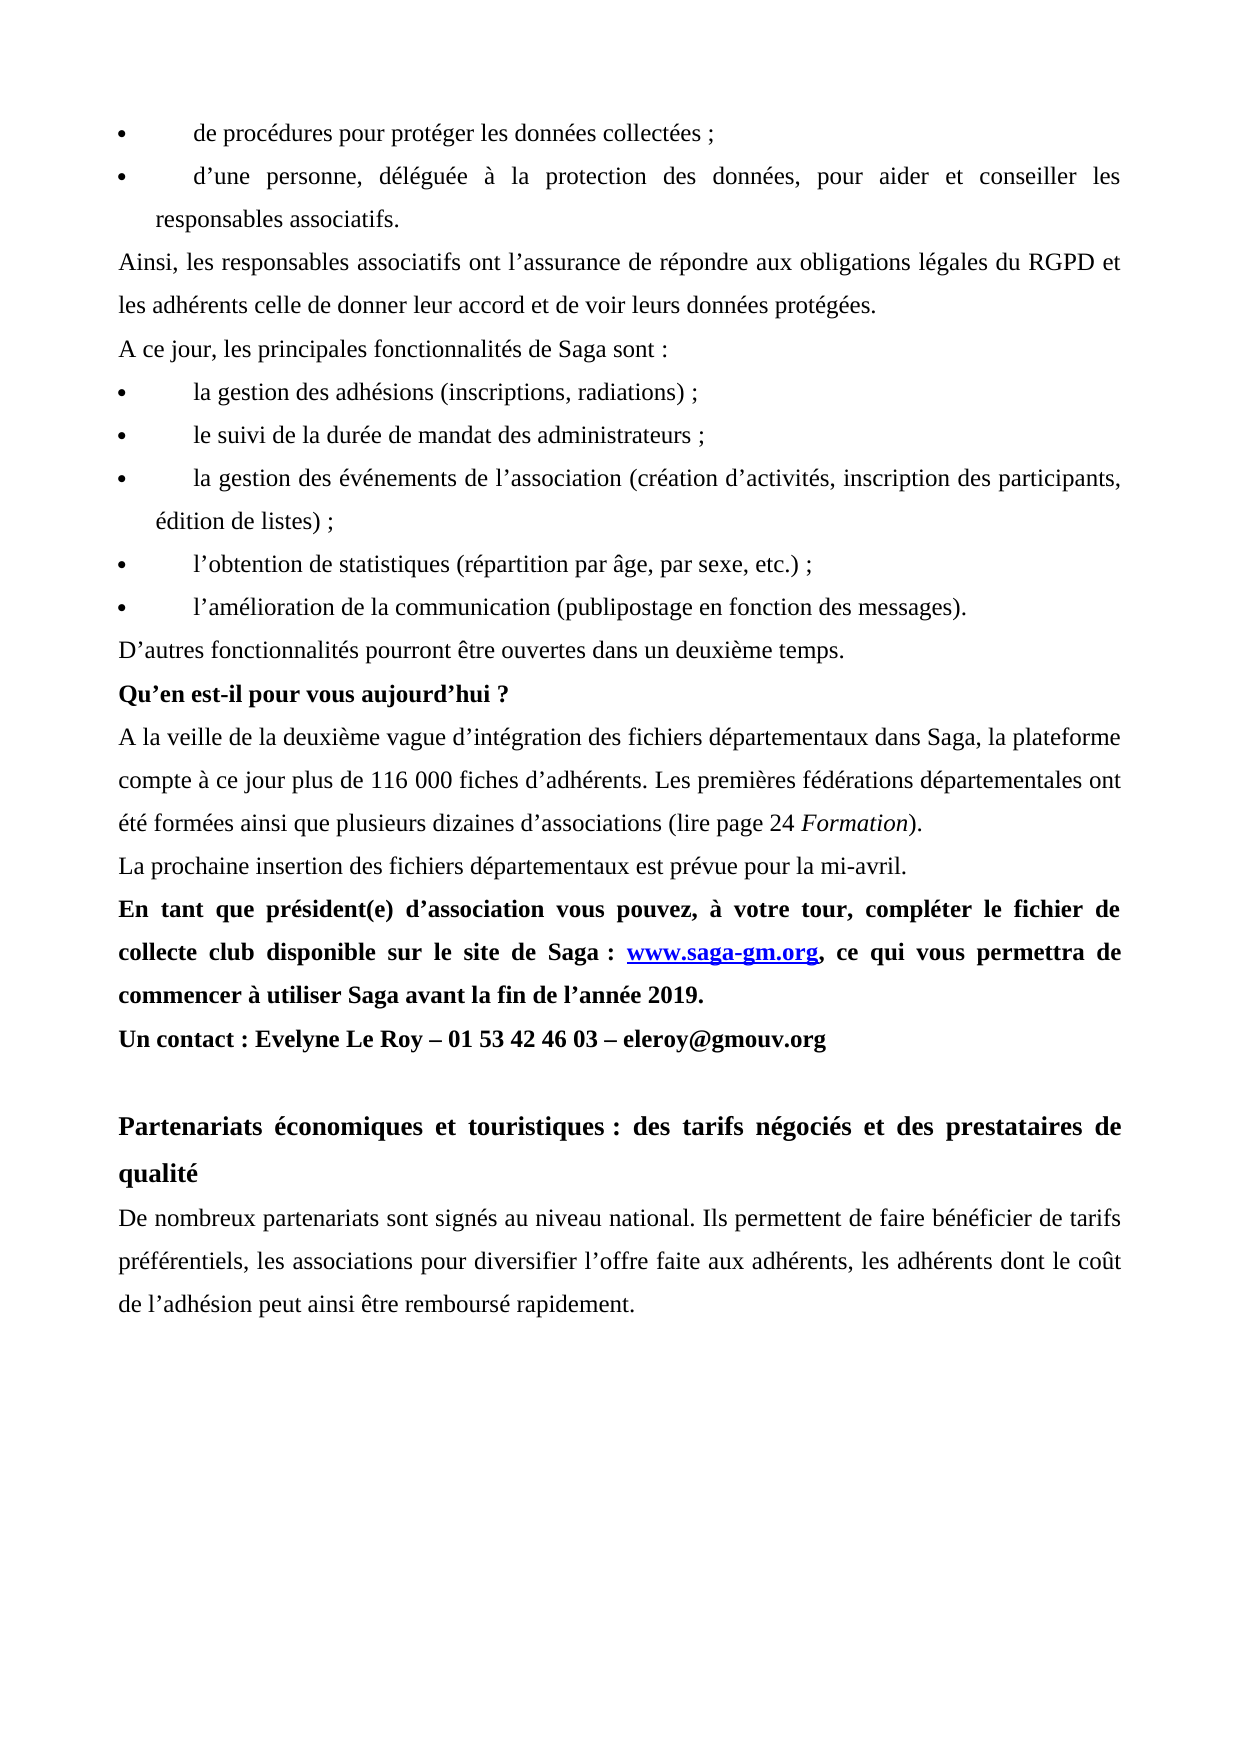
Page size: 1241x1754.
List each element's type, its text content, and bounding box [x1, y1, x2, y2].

text D’autres fonctionnalités pourront être ouvertes dans un deuxième temps. [118, 636, 1122, 664]
list de procédures pour protéger les données collectées ; [118, 118, 1122, 147]
text De nombreux partenariats sont signés au niveau national. Ils permettent de faire bénéficier de tarifs préférentiels, les associations pour diversifier l’offre faite aux adhérents, les adhérents dont le coût de l’adhésion peut ainsi être remboursé rapidement. [118, 1203, 1122, 1318]
list l’amélioration de la communication (publipostage en fonction des messages). [118, 592, 1122, 621]
text Un contact : Evelyne Le Roy – 01 53 42 46 03 – eleroy@gmouv.org [118, 1024, 1122, 1052]
list le suivi de la durée de mandat des administrateurs ; [118, 420, 1122, 449]
list d’une personne, déléguée à la protection des données, pour aider et conseiller les responsables associatifs. [118, 161, 1122, 233]
list la gestion des adhésions (inscriptions, radiations) ; [118, 377, 1122, 406]
list la gestion des événements de l’association (création d’activités, inscription des participants, édition de listes) ; [118, 463, 1122, 535]
text Ainsi, les responsables associatifs ont l’assurance de répondre aux obligations légales du RGPD et les adhérents celle de donner leur accord et de voir leurs données protégées. [118, 247, 1122, 319]
text La prochaine insertion des fichiers départementaux est prévue pour la mi-avril. [118, 851, 1122, 880]
text Partenariats économiques et touristiques : des tarifs négociés et des prestataires de qualité [118, 1110, 1122, 1188]
text A ce jour, les principales fonctionnalités de Saga sont : [118, 334, 1122, 362]
text Qu’en est-il pour vous aujourd’hui ? [118, 679, 1122, 707]
text A la veille de la deuxième vague d’intégration des fichiers départementaux dans Saga, la plateforme compte à ce jour plus de 116 000 fiches d’adhérents. Les premières fédérations départementales ont été formées ainsi que plusieurs dizaines d’associations (lire page 24 Formation). [118, 722, 1122, 837]
list l’obtention de statistiques (répartition par âge, par sexe, etc.) ; [118, 549, 1122, 578]
text En tant que président(e) d’association vous pouvez, à votre tour, compléter le fichier de collecte club disponible sur le site de Saga : www.saga-gm.org, ce qui vous permettra de commencer à utiliser Saga avant la fin de l’année 2019. [118, 894, 1122, 1009]
